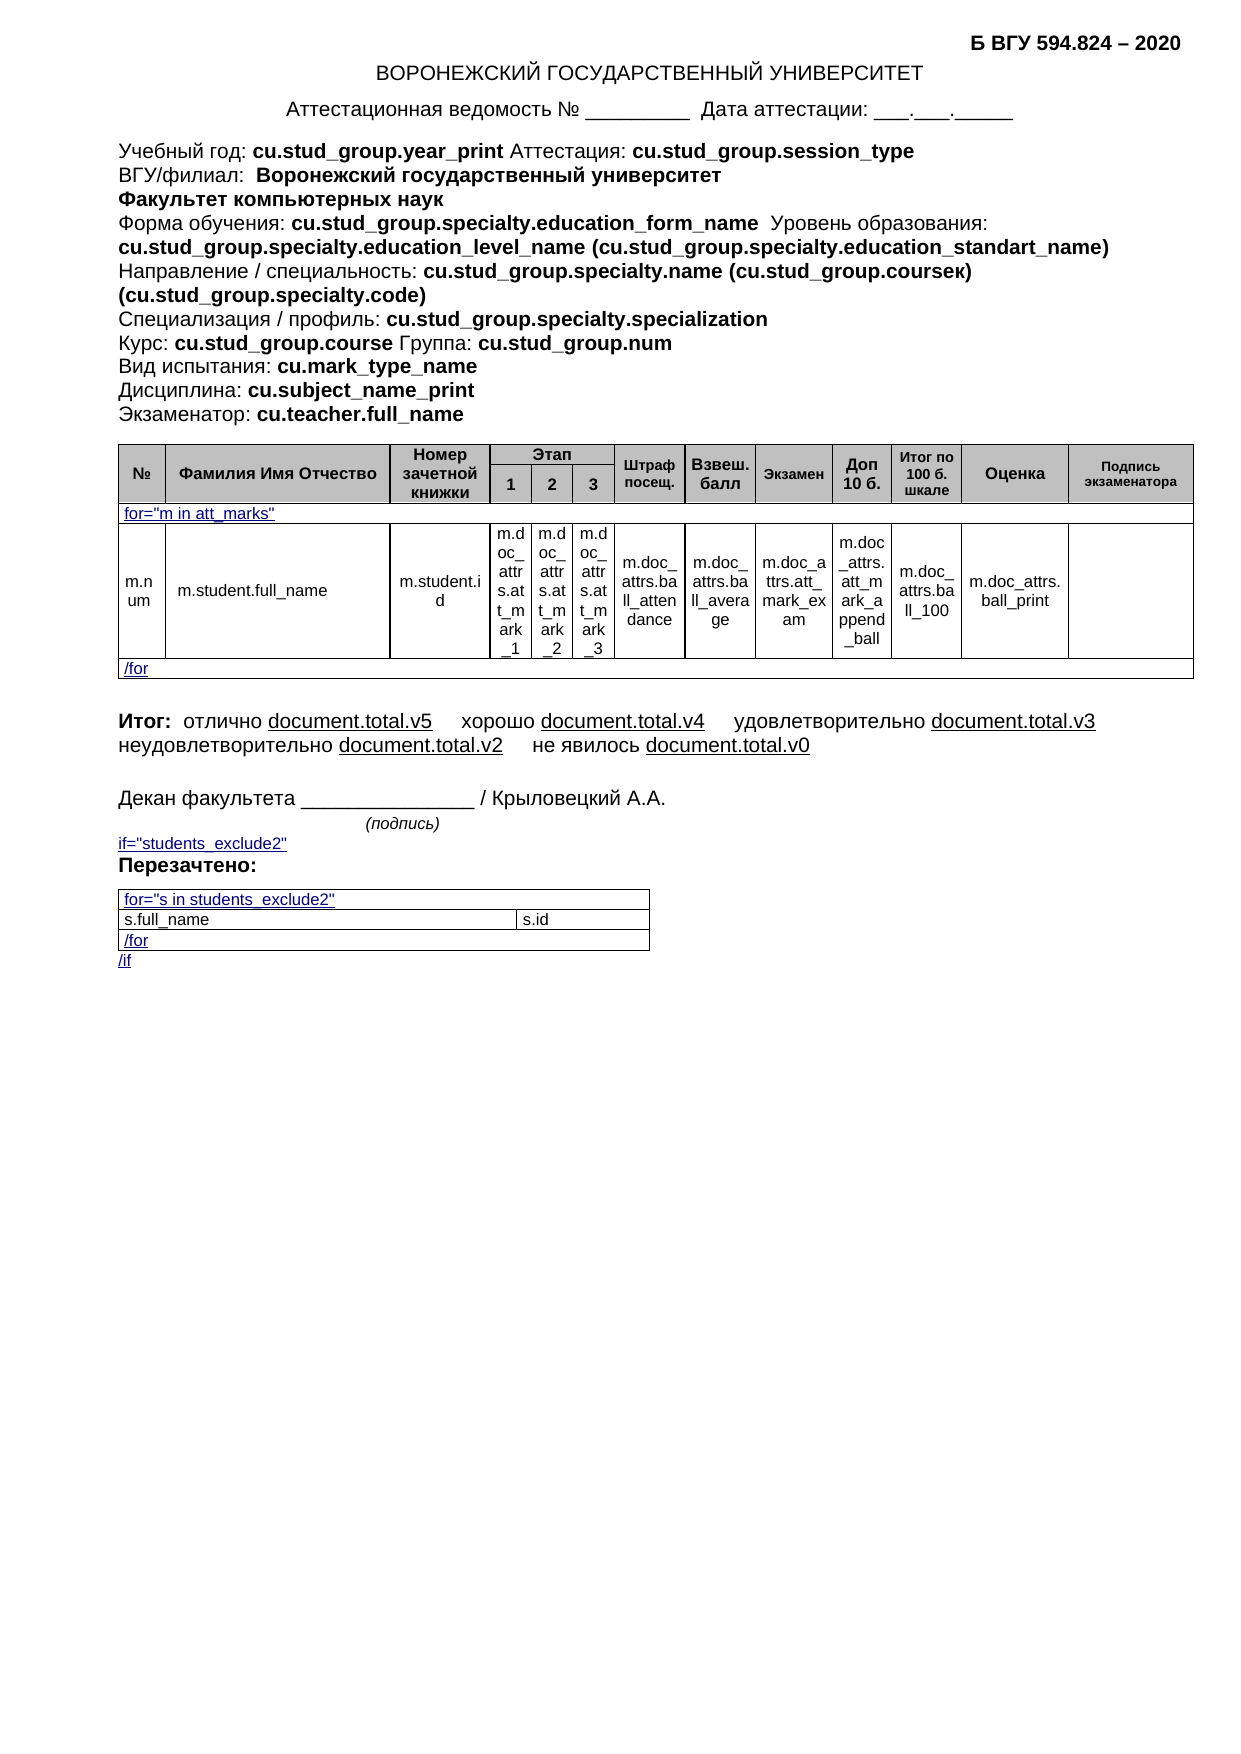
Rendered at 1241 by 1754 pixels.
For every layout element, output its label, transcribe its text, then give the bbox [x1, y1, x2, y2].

table_header Этап [491, 445, 614, 464]
table_cell [1069, 524, 1193, 658]
table_cell m.student.id [391, 524, 489, 658]
text (подпись) [192, 810, 1181, 834]
text /if [118, 951, 1181, 970]
table_header Оценка [962, 445, 1068, 502]
text Декан факультета _______________ / Крыловецкий А.А. [118, 786, 1181, 810]
table_cell m.doc_attrs.ball_print [962, 524, 1068, 658]
table_cell m.doc_attrs.att_mark_1 [491, 524, 531, 658]
table_cell m.doc_attrs.ball_100 [892, 524, 961, 658]
table_header Взвеш. балл [686, 445, 755, 502]
text Учебный год: cu.stud_group.year_print Аттестация: cu.stud_group.session_type [118, 139, 1181, 163]
table_cell /for [119, 930, 649, 949]
text Аттестационная ведомость № _________ Дата аттестации: ___.___._____ [118, 97, 1181, 121]
table_cell s.full_name [119, 910, 516, 929]
table_header for="s in students_exclude2" [119, 890, 649, 909]
table_cell m.doc_attrs.ball_attendance [615, 524, 684, 658]
text Направление / специальность: cu.stud_group.specialty.name (cu.stud_group.courseк) (cu.stud_group.specialty.code) [118, 258, 1181, 306]
table_header Доп 10 б. [833, 445, 891, 502]
text Форма обучения: cu.stud_group.specialty.education_form_name Уровень образования: cu.stud_group.specialty.education_level_name (cu.stud_group.specialty.education_standart_name) [118, 211, 1181, 258]
table_cell m.student.full_name [166, 524, 389, 658]
text Перезачтено: [118, 853, 1181, 877]
table_cell m.doc_attrs.ball_average [686, 524, 755, 658]
table_cell m.doc_attrs.att_mark_3 [573, 524, 614, 658]
table_header Номер зачетной книжки [391, 445, 489, 502]
table_header № [119, 445, 165, 502]
table_cell 1 [491, 465, 531, 502]
table_cell m.doc_attrs.att_mark_2 [532, 524, 572, 658]
table_cell 2 [532, 465, 572, 502]
table_cell 3 [573, 465, 614, 502]
table_cell /for [119, 659, 1193, 678]
text ВОРОНЕЖСКИЙ ГОСУДАРСТВЕННЫЙ УНИВЕРСИТЕТ [118, 61, 1181, 85]
table_header Экзамен [756, 445, 832, 502]
text Курс: cu.stud_group.course Группа: cu.stud_group.num [118, 330, 1181, 354]
text ВГУ/филиал: Воронежский государственный университет [118, 163, 1181, 187]
table_header Фамилия Имя Отчество [166, 445, 389, 502]
table_header Штраф посещ. [615, 445, 684, 502]
table_header Итог по 100 б. шкале [892, 445, 961, 502]
text Дисциплина: cu.subject_name_print [118, 378, 1181, 402]
table_cell m.doc_attrs.att_mark_exam [756, 524, 832, 658]
table_cell m.doc_attrs.att_mark_append_ball [833, 524, 891, 658]
table_cell s.id [517, 910, 649, 929]
text if="students_exclude2" [118, 834, 1181, 853]
table_cell m.num [119, 524, 165, 658]
text Вид испытания: cu.mark_type_name [118, 354, 1181, 378]
text Итог: отлично document.total.v5 хорошо document.total.v4 удовлетворительно document.total.v3 неудовлетворительно document.total.v2 не явилось document.total.v0 [118, 709, 1181, 757]
table_cell for="m in att_marks" [119, 504, 1193, 523]
text Экзаменатор: cu.teacher.full_name [118, 402, 1181, 426]
text Специализация / профиль: cu.stud_group.specialty.specialization [118, 306, 1181, 330]
text Факультет компьютерных наук [118, 187, 1181, 211]
table_header Подпись экзаменатора [1069, 445, 1193, 502]
